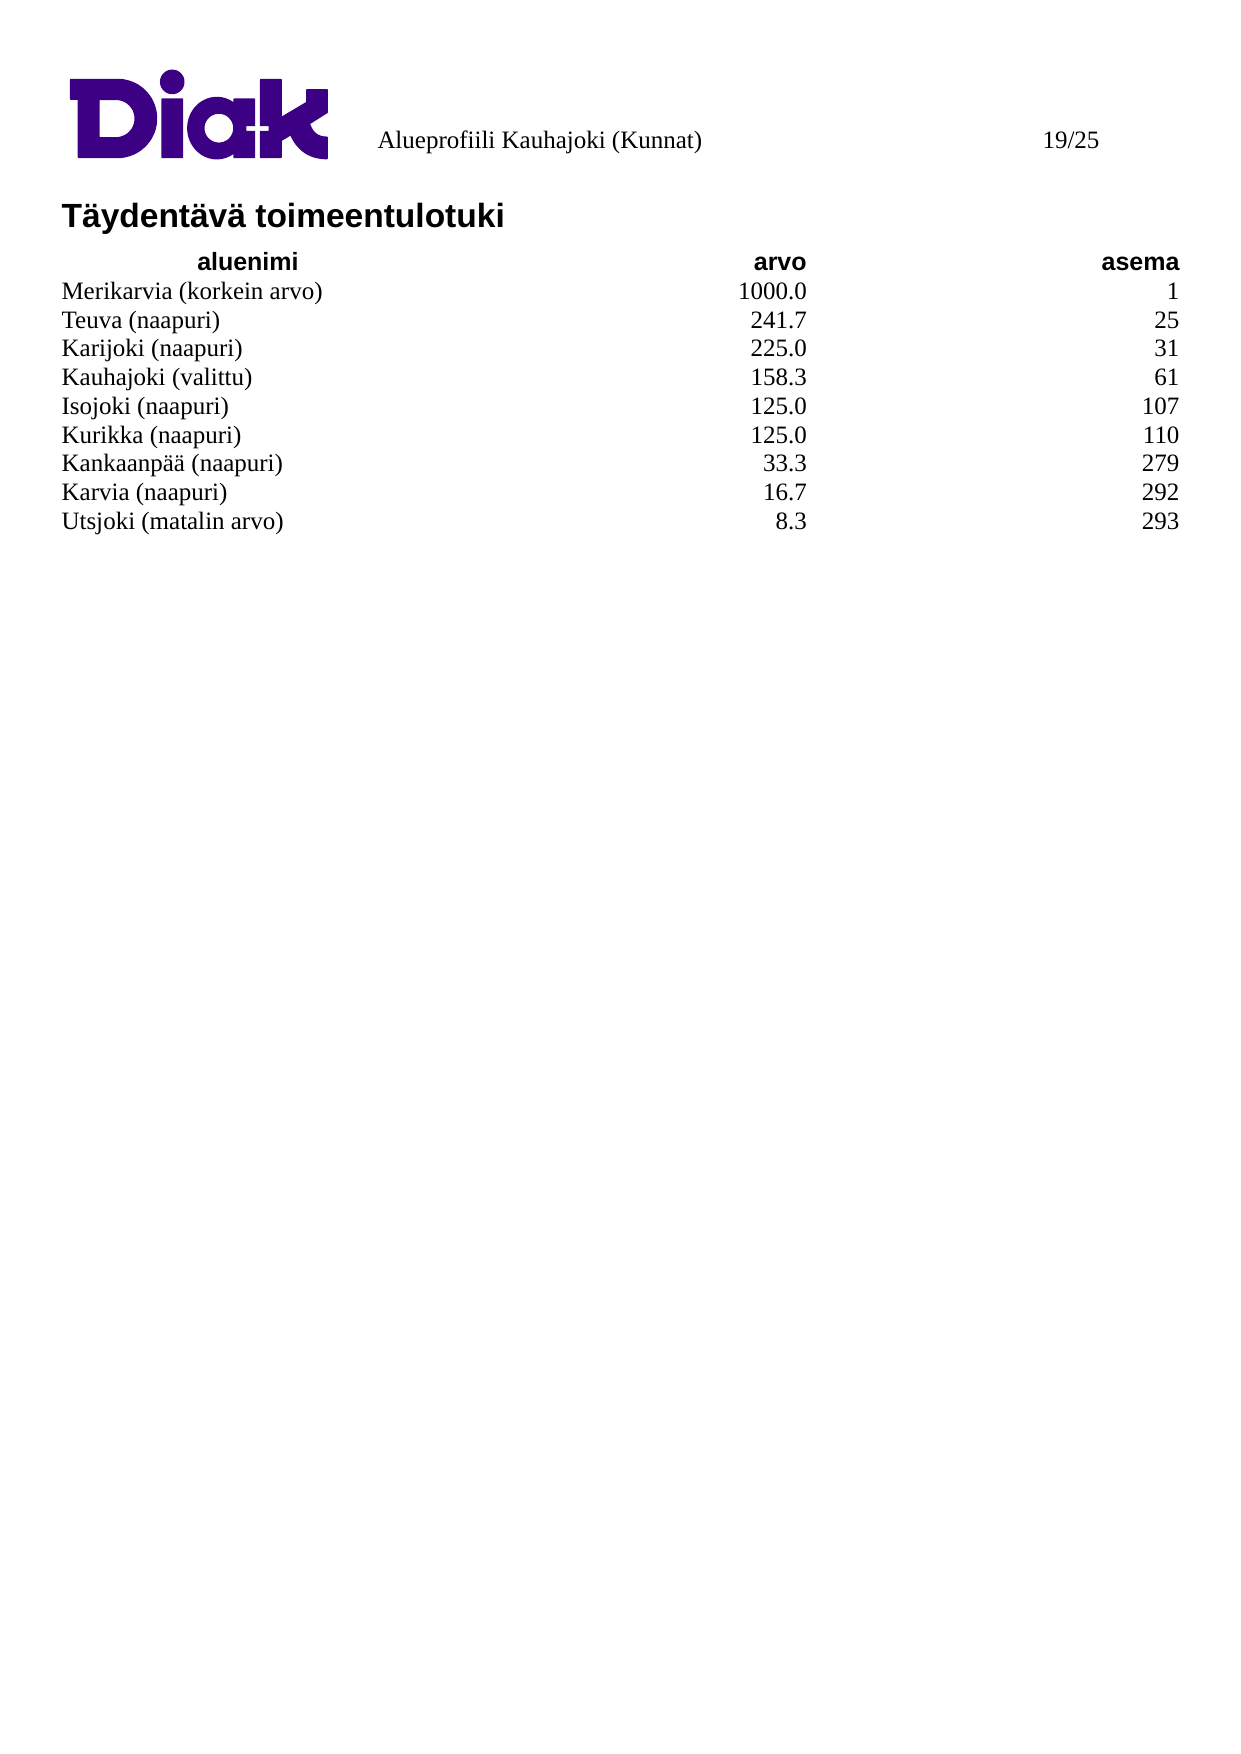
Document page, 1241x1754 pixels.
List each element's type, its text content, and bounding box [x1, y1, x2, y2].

table_cell 158.3 [434, 362, 806, 391]
table_header aluenimi [61, 247, 434, 276]
table_cell Isojoki (naapuri) [61, 391, 434, 420]
table_cell Kurikka (naapuri) [61, 420, 434, 448]
table_cell Teuva (naapuri) [61, 305, 434, 333]
table_cell 16.7 [434, 477, 806, 506]
table_cell Utsjoki (matalin arvo) [61, 506, 434, 535]
table_header arvo [434, 247, 806, 276]
table_cell 8.3 [434, 506, 806, 535]
table_cell 31 [806, 334, 1179, 362]
table_cell 25 [806, 305, 1179, 333]
table_cell Kankaanpää (naapuri) [61, 449, 434, 477]
table_cell 107 [806, 391, 1179, 420]
table_cell 1000.0 [434, 276, 806, 305]
table_cell 125.0 [434, 420, 806, 448]
table_cell 1 [806, 276, 1179, 305]
table_cell 292 [806, 477, 1179, 506]
table_cell Kauhajoki (valittu) [61, 362, 434, 391]
table_cell 125.0 [434, 391, 806, 420]
table_cell 225.0 [434, 334, 806, 362]
table_cell Karvia (naapuri) [61, 477, 434, 506]
table_cell Karijoki (naapuri) [61, 334, 434, 362]
table_cell 279 [806, 449, 1179, 477]
table_cell 293 [806, 506, 1179, 535]
table_cell 110 [806, 420, 1179, 448]
table_header asema [806, 247, 1179, 276]
table_cell 241.7 [434, 305, 806, 333]
subtitle Täydentävä toimeentulotuki [61, 196, 1179, 235]
table_cell Merikarvia (korkein arvo) [61, 276, 434, 305]
table_cell 61 [806, 362, 1179, 391]
table_cell 33.3 [434, 449, 806, 477]
